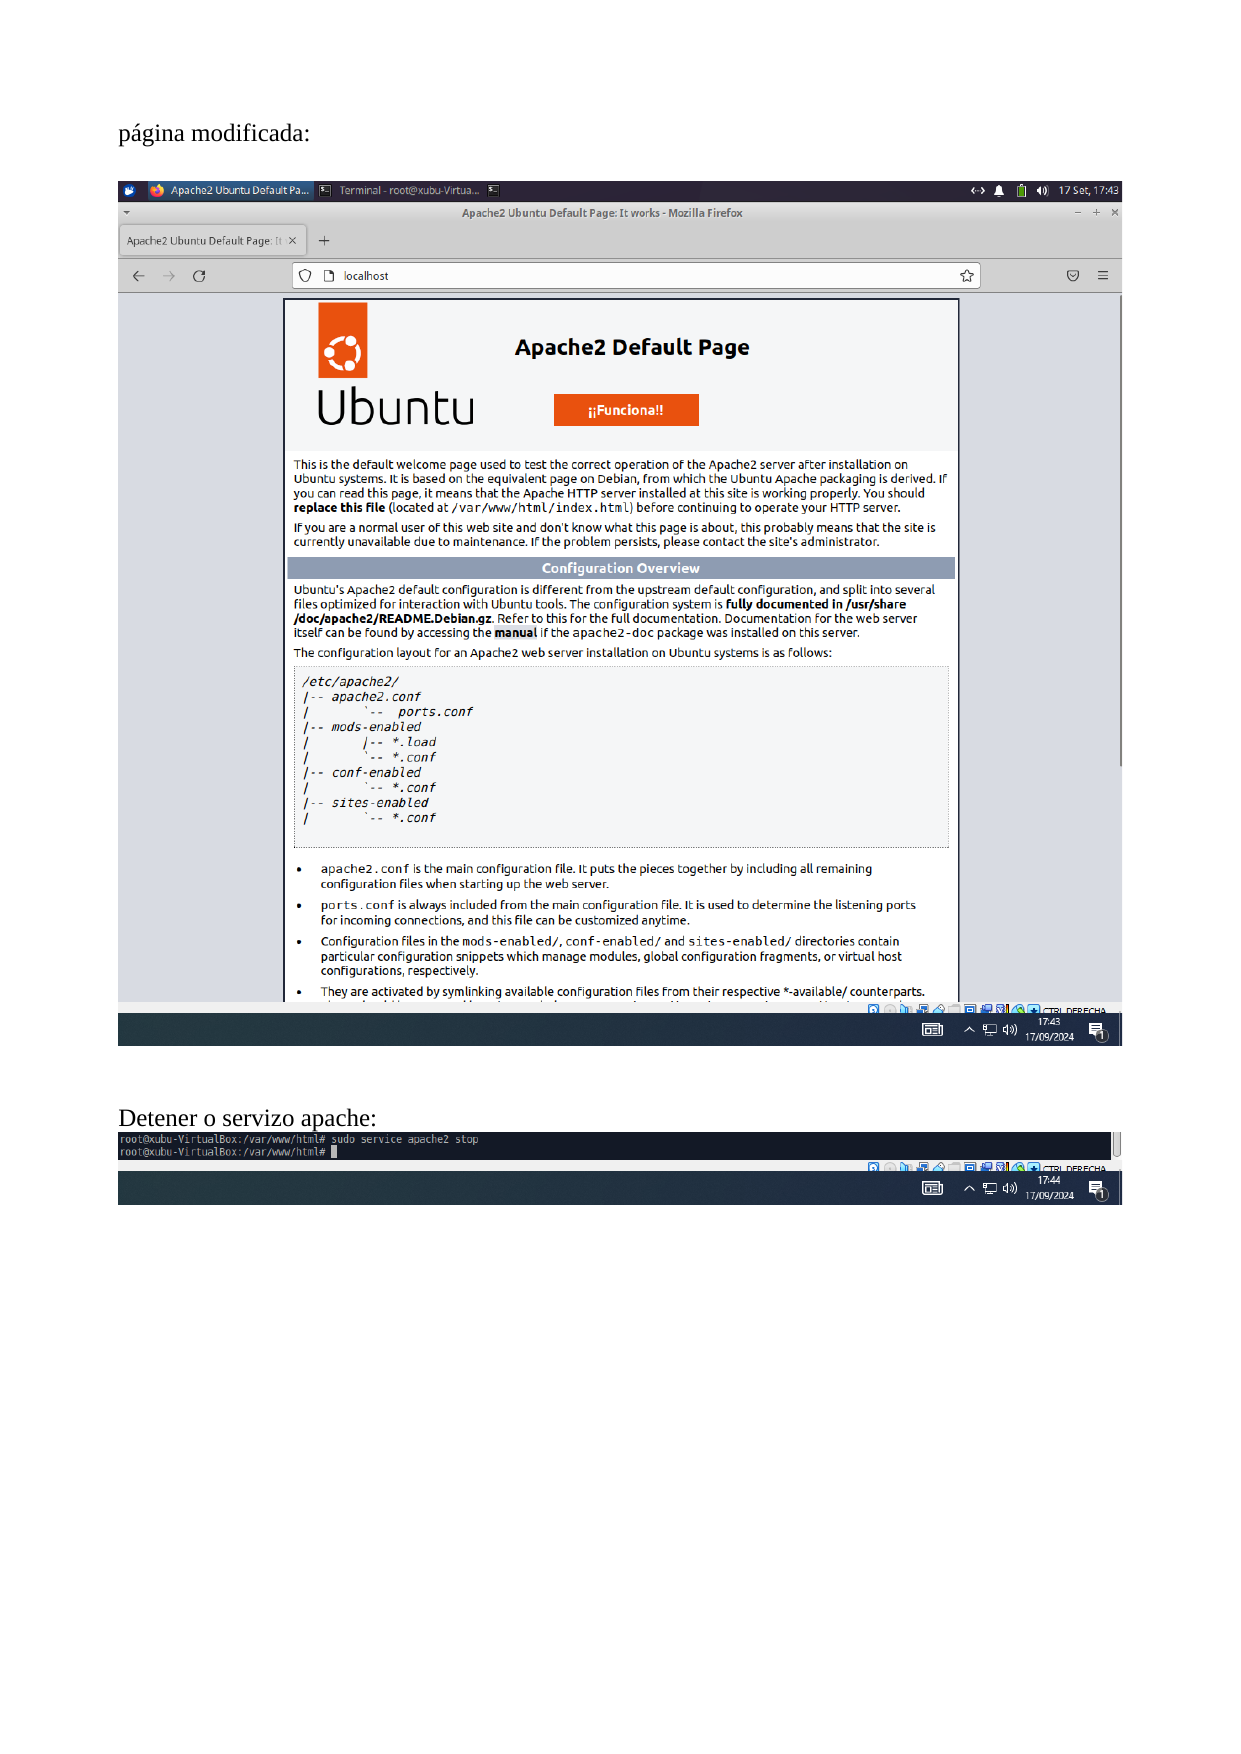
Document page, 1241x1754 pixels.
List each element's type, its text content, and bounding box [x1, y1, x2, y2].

text página modificada: [118, 118, 1122, 147]
picture [118, 181, 1123, 1046]
picture [118, 1132, 1123, 1205]
text Detener o servizo apache: [118, 1103, 1122, 1132]
